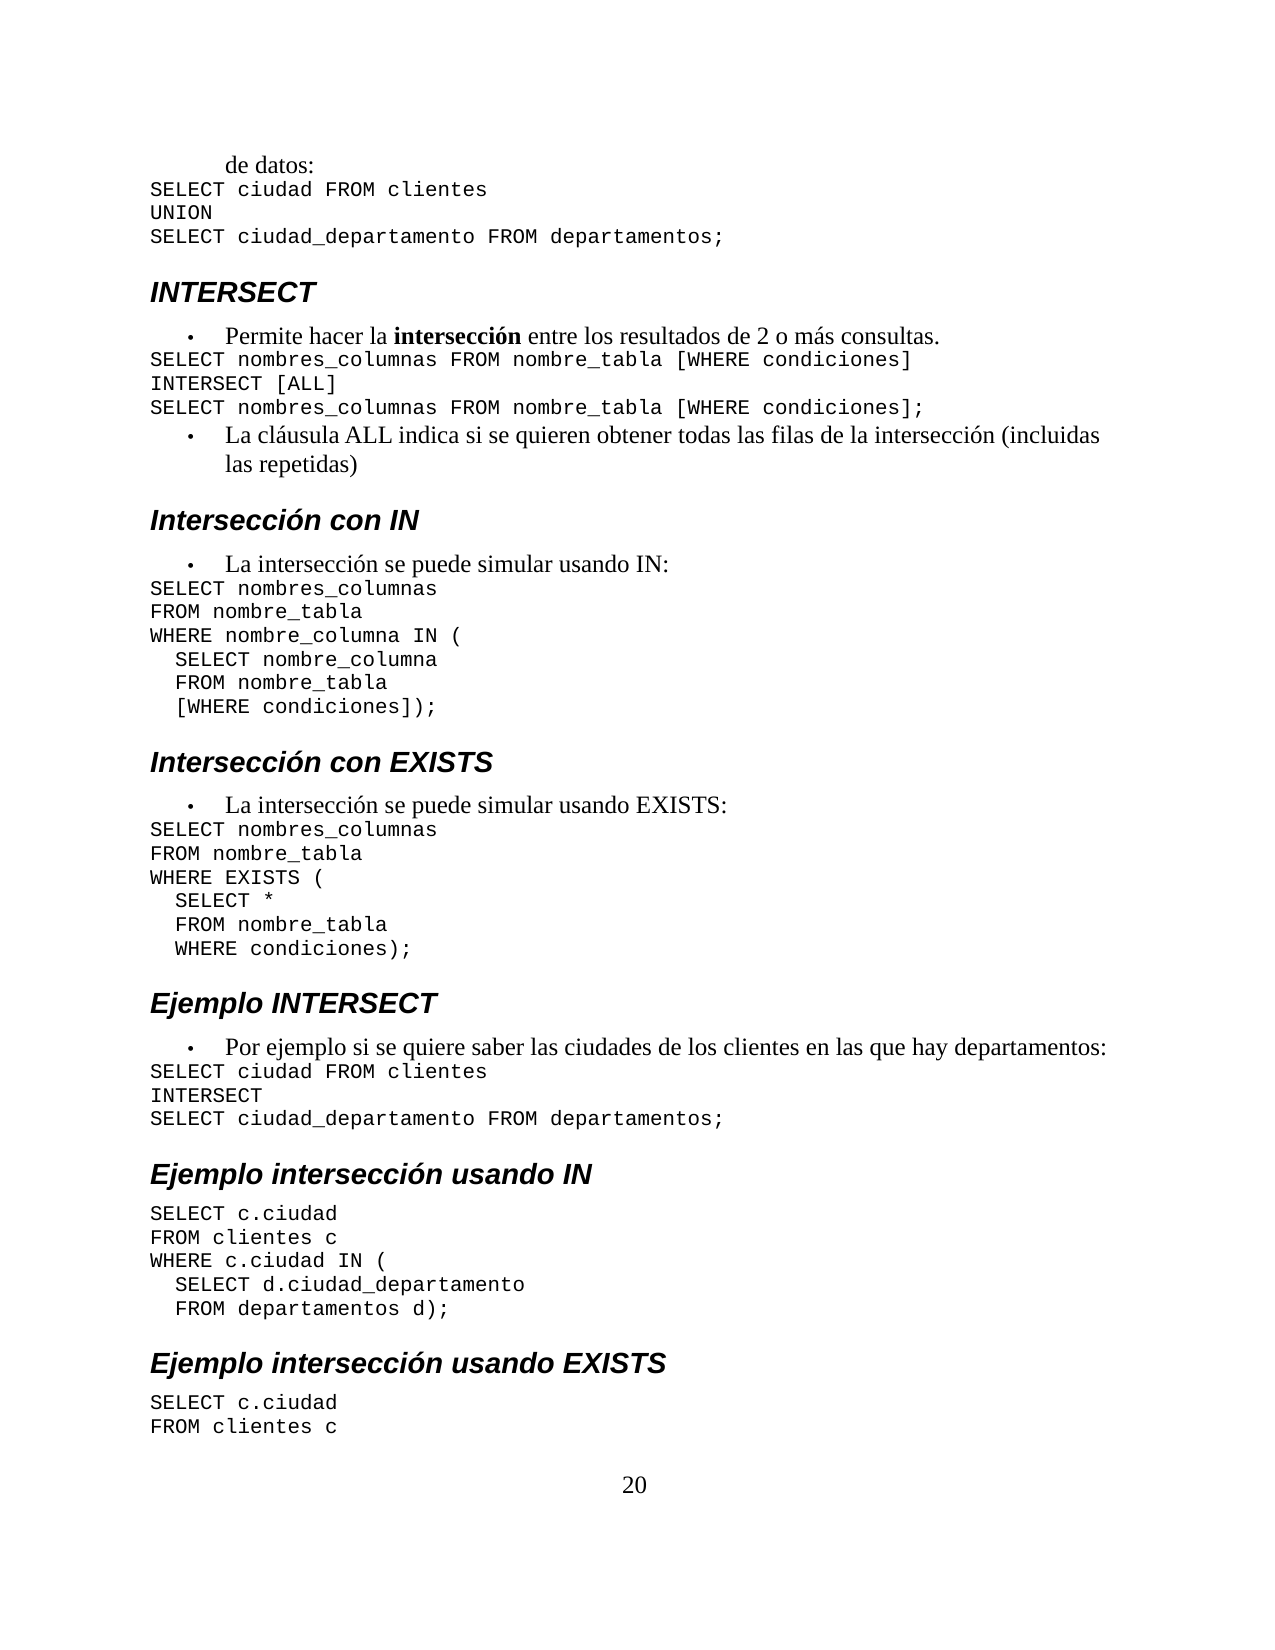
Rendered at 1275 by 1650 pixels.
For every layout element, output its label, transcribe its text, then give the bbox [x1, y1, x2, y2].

text SELECT ciudad FROM clientes [150, 1061, 1125, 1085]
subtitle INTERSECT [150, 275, 1125, 308]
text UNION [150, 202, 1125, 226]
text SELECT c.ciudad [150, 1392, 1125, 1416]
text FROM clientes c [150, 1416, 1125, 1439]
subtitle Intersección con IN [150, 503, 1125, 536]
text SELECT ciudad_departamento FROM departamentos; [150, 226, 1125, 250]
text FROM clientes c [150, 1227, 1125, 1250]
text SELECT nombres_columnas FROM nombre_tabla [WHERE condiciones] [150, 349, 1125, 373]
text WHERE c.ciudad IN ( [150, 1250, 1125, 1274]
text SELECT nombres_columnas [150, 819, 1125, 843]
text FROM nombre_tabla [150, 843, 1125, 867]
text FROM nombre_tabla [150, 672, 1125, 696]
subtitle Ejemplo intersección usando IN [150, 1157, 1125, 1191]
list de datos: [187, 150, 1125, 179]
text SELECT ciudad FROM clientes [150, 179, 1125, 202]
text SELECT ciudad_departamento FROM departamentos; [150, 1108, 1125, 1132]
text SELECT nombres_columnas FROM nombre_tabla [WHERE condiciones]; [150, 397, 1125, 420]
text INTERSECT [ALL] [150, 373, 1125, 397]
list Permite hacer la intersección entre los resultados de 2 o más consultas. [187, 321, 1125, 349]
text SELECT * [150, 890, 1125, 914]
text FROM departamentos d); [150, 1298, 1125, 1321]
list La intersección se puede simular usando EXISTS: [187, 791, 1125, 819]
text FROM nombre_tabla [150, 914, 1125, 938]
list La cláusula ALL indica si se quieren obtener todas las filas de la intersección (incluidas las repetidas) [187, 420, 1125, 478]
text WHERE EXISTS ( [150, 867, 1125, 890]
subtitle Ejemplo intersección usando EXISTS [150, 1346, 1125, 1380]
text SELECT c.ciudad [150, 1203, 1125, 1227]
text FROM nombre_tabla [150, 601, 1125, 625]
text [WHERE condiciones]); [150, 696, 1125, 719]
list La intersección se puede simular usando IN: [187, 549, 1125, 578]
text SELECT nombres_columnas [150, 578, 1125, 601]
text WHERE nombre_columna IN ( [150, 625, 1125, 649]
subtitle Ejemplo INTERSECT [150, 986, 1125, 1020]
subtitle Intersección con EXISTS [150, 744, 1125, 778]
text SELECT nombre_columna [150, 649, 1125, 672]
text INTERSECT [150, 1085, 1125, 1108]
text WHERE condiciones); [150, 938, 1125, 961]
text SELECT d.ciudad_departamento [150, 1274, 1125, 1298]
list Por ejemplo si se quiere saber las ciudades de los clientes en las que hay departamentos: [187, 1032, 1125, 1061]
